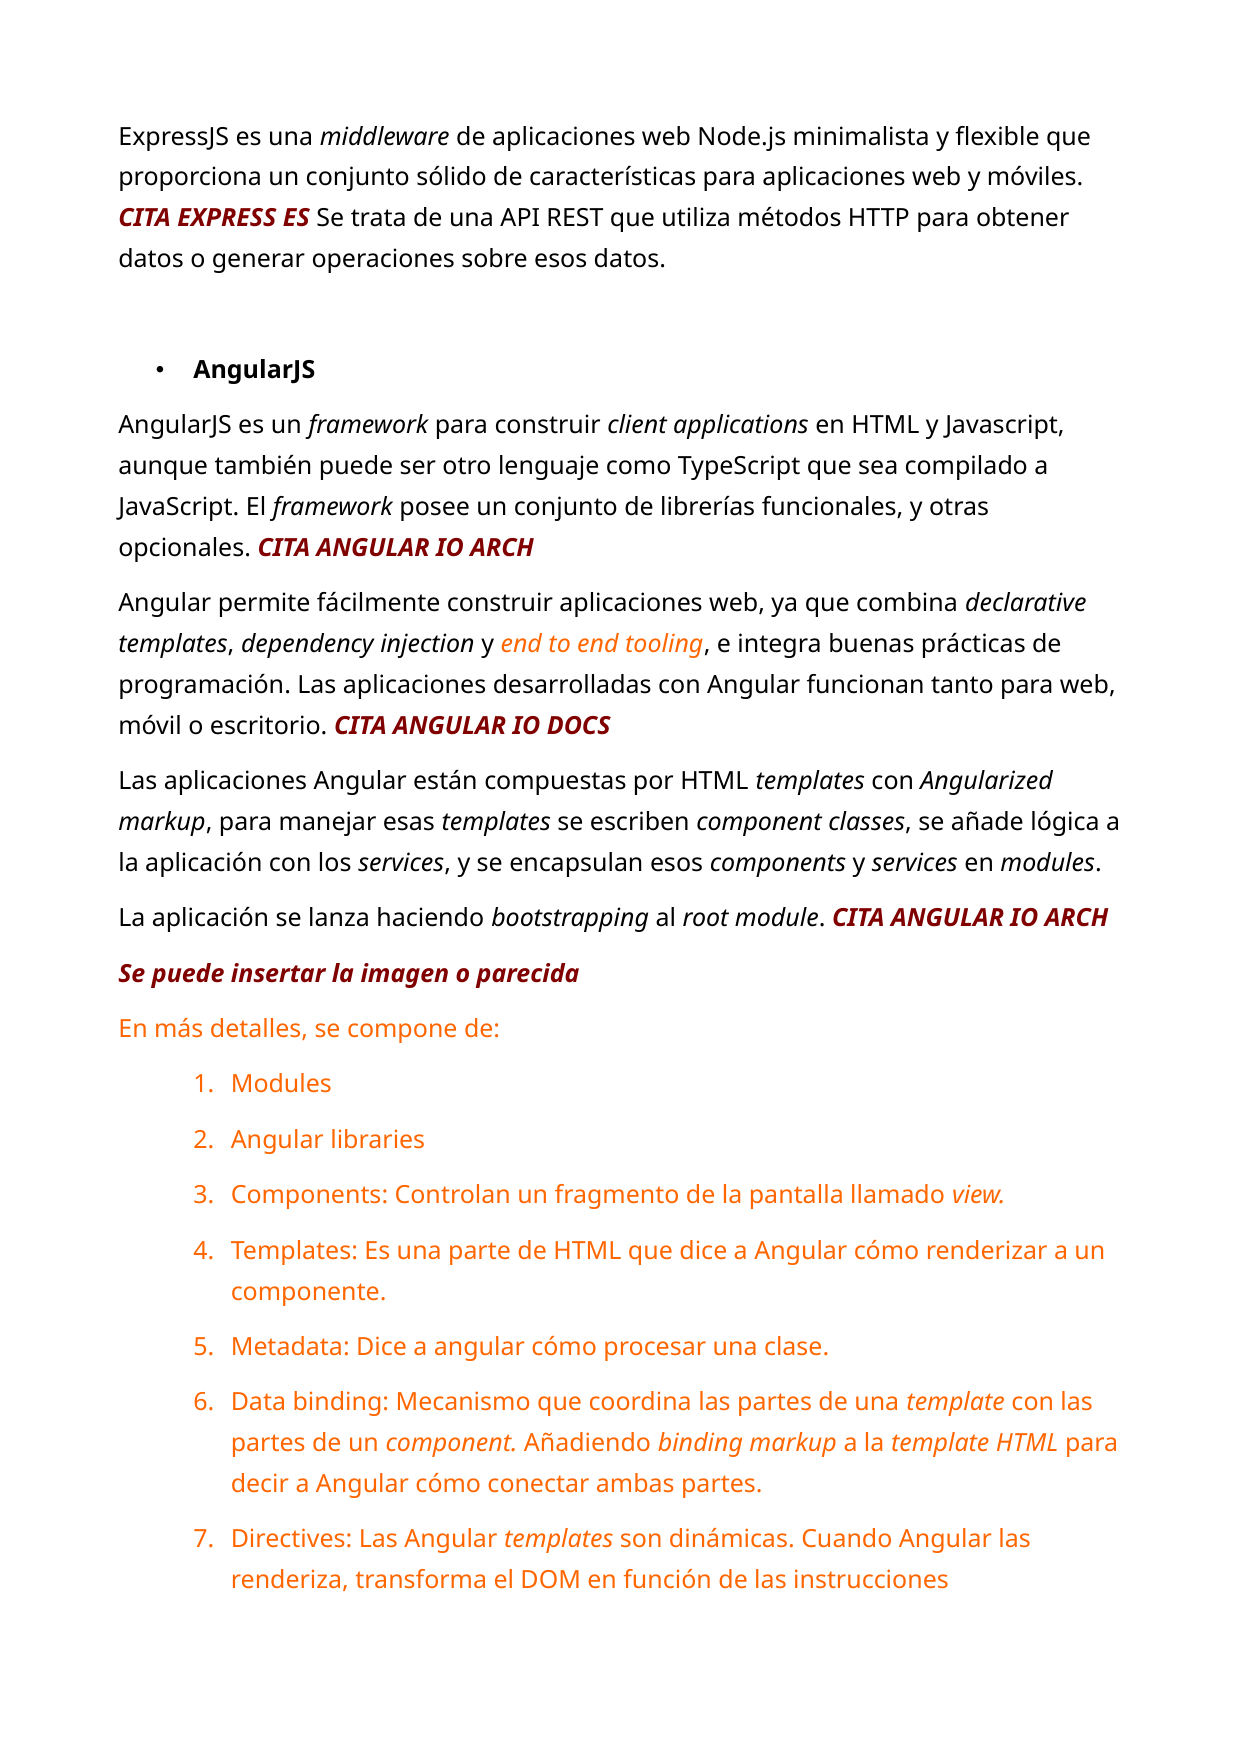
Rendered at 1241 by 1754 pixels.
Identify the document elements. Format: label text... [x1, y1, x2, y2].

list Modules [193, 1066, 1122, 1100]
text ExpressJS es una middleware de aplicaciones web Node.js minimalista y flexible que proporciona un conjunto sólido de características para aplicaciones web y móviles. CITA EXPRESS ES Se trata de una API REST que utiliza métodos HTTP para obtener datos o generar operaciones sobre esos datos. [118, 118, 1122, 275]
list Directives: Las Angular templates son dinámicas. Cuando Angular las renderiza, transforma el DOM en función de las instrucciones [193, 1521, 1122, 1596]
text AngularJS es un framework para construir client applications en HTML y Javascript, aunque también puede ser otro lenguaje como TypeScript que sea compilado a JavaScript. El framework posee un conjunto de librerías funcionales, y otras opcionales. CITA ANGULAR IO ARCH [118, 407, 1122, 563]
list Metadata: Dice a angular cómo procesar una clase. [193, 1328, 1122, 1363]
list Data binding: Mecanismo que coordina las partes de una template con las partes de un component. Añadiendo binding markup a la template HTML para decir a Angular cómo conectar ambas partes. [193, 1384, 1122, 1500]
list Templates: Es una parte de HTML que dice a Angular cómo renderizar a un componente. [193, 1232, 1122, 1307]
list AngularJS [156, 351, 1122, 386]
text En más detalles, se compone de: [118, 1011, 1122, 1045]
list Angular libraries [193, 1121, 1122, 1156]
text La aplicación se lanza haciendo bootstrapping al root module. CITA ANGULAR IO ARCH [118, 900, 1122, 934]
text Se puede insertar la imagen o parecida [118, 955, 1122, 989]
text Angular permite fácilmente construir aplicaciones web, ya que combina declarative templates, dependency injection y end to end tooling, e integra buenas prácticas de programación. Las aplicaciones desarrolladas con Angular funcionan tanto para web, móvil o escritorio. CITA ANGULAR IO DOCS [118, 585, 1122, 741]
text Las aplicaciones Angular están compuestas por HTML templates con Angularized markup, para manejar esas templates se escriben component classes, se añade lógica a la aplicación con los services, y se encapsulan esos components y services en modules. [118, 763, 1122, 878]
list Components: Controlan un fragmento de la pantalla llamado view. [193, 1177, 1122, 1211]
